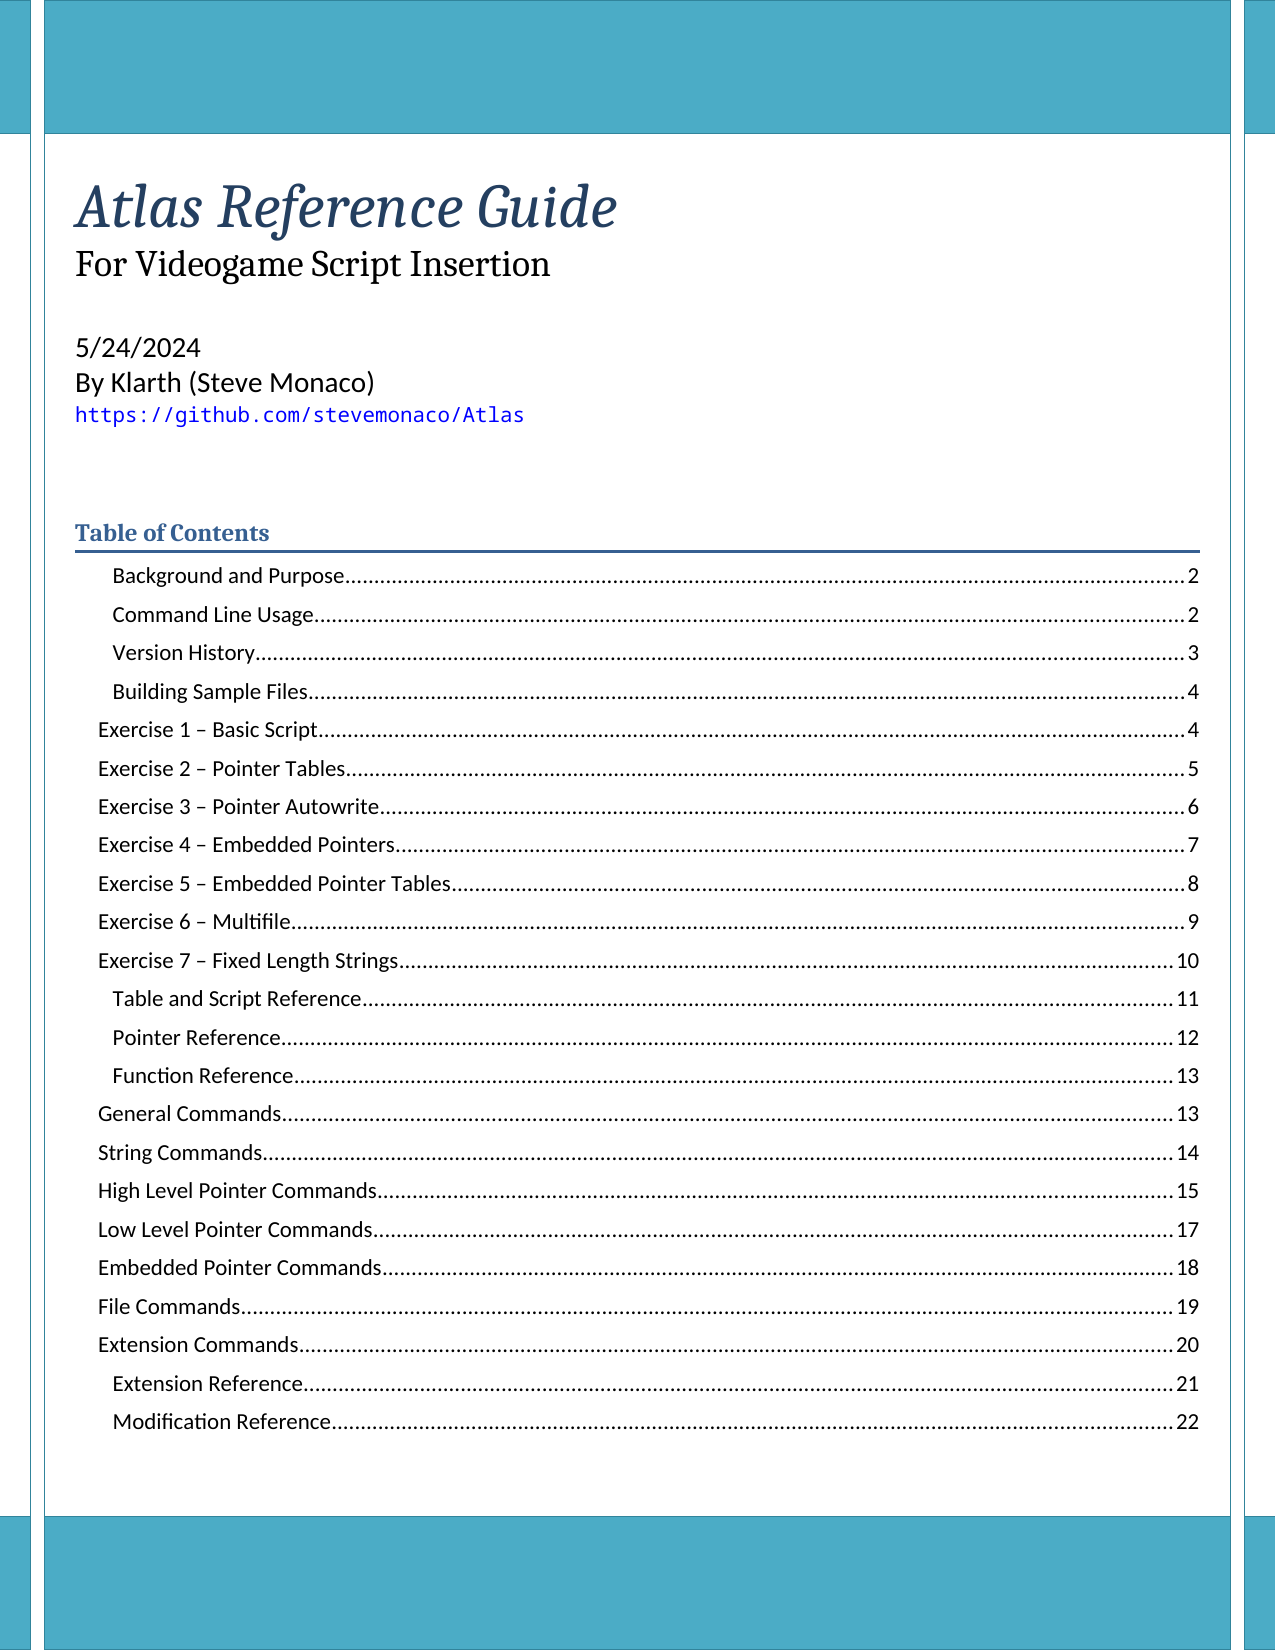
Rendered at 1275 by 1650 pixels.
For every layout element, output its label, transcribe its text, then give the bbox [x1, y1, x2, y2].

text Building Sample Files 4 [75, 677, 1200, 705]
text Modification Reference 22 [75, 1407, 1200, 1435]
text General Commands 13 [98, 1099, 1200, 1128]
text Embedded Pointer Commands 18 [98, 1253, 1200, 1281]
text Background and Purpose 2 [75, 561, 1200, 589]
text Exercise 3 – Pointer Autowrite 6 [98, 792, 1200, 820]
text Function Reference 13 [75, 1061, 1200, 1089]
text Exercise 5 – Embedded Pointer Tables 8 [98, 869, 1200, 897]
subtitle Table of Contents [75, 519, 1200, 550]
text String Commands 14 [98, 1138, 1200, 1166]
text Exercise 7 – Fixed Length Strings 10 [98, 946, 1200, 974]
text Exercise 1 – Basic Script 4 [98, 715, 1200, 743]
text Exercise 2 – Pointer Tables 5 [98, 754, 1200, 782]
text https://github.com/stevemonaco/Atlas [75, 400, 1200, 429]
title Atlas Reference Guide [75, 150, 1200, 243]
text Low Level Pointer Commands 17 [98, 1215, 1200, 1243]
text Extension Commands 20 [98, 1330, 1200, 1358]
text Pointer Reference 12 [75, 1023, 1200, 1051]
text File Commands 19 [98, 1292, 1200, 1320]
text Command Line Usage 2 [75, 600, 1200, 628]
text Version History 3 [75, 638, 1200, 666]
text Extension Reference 21 [75, 1369, 1200, 1397]
text For Videogame Script Insertion [75, 243, 1200, 286]
text Table and Script Reference 11 [75, 984, 1200, 1012]
text Exercise 6 – Multifile 9 [98, 907, 1200, 935]
text High Level Pointer Commands 15 [98, 1176, 1200, 1204]
text By Klarth (Steve Monaco) [75, 364, 1200, 400]
text 5/24/2024 [75, 329, 1200, 364]
text Exercise 4 – Embedded Pointers 7 [98, 831, 1200, 858]
